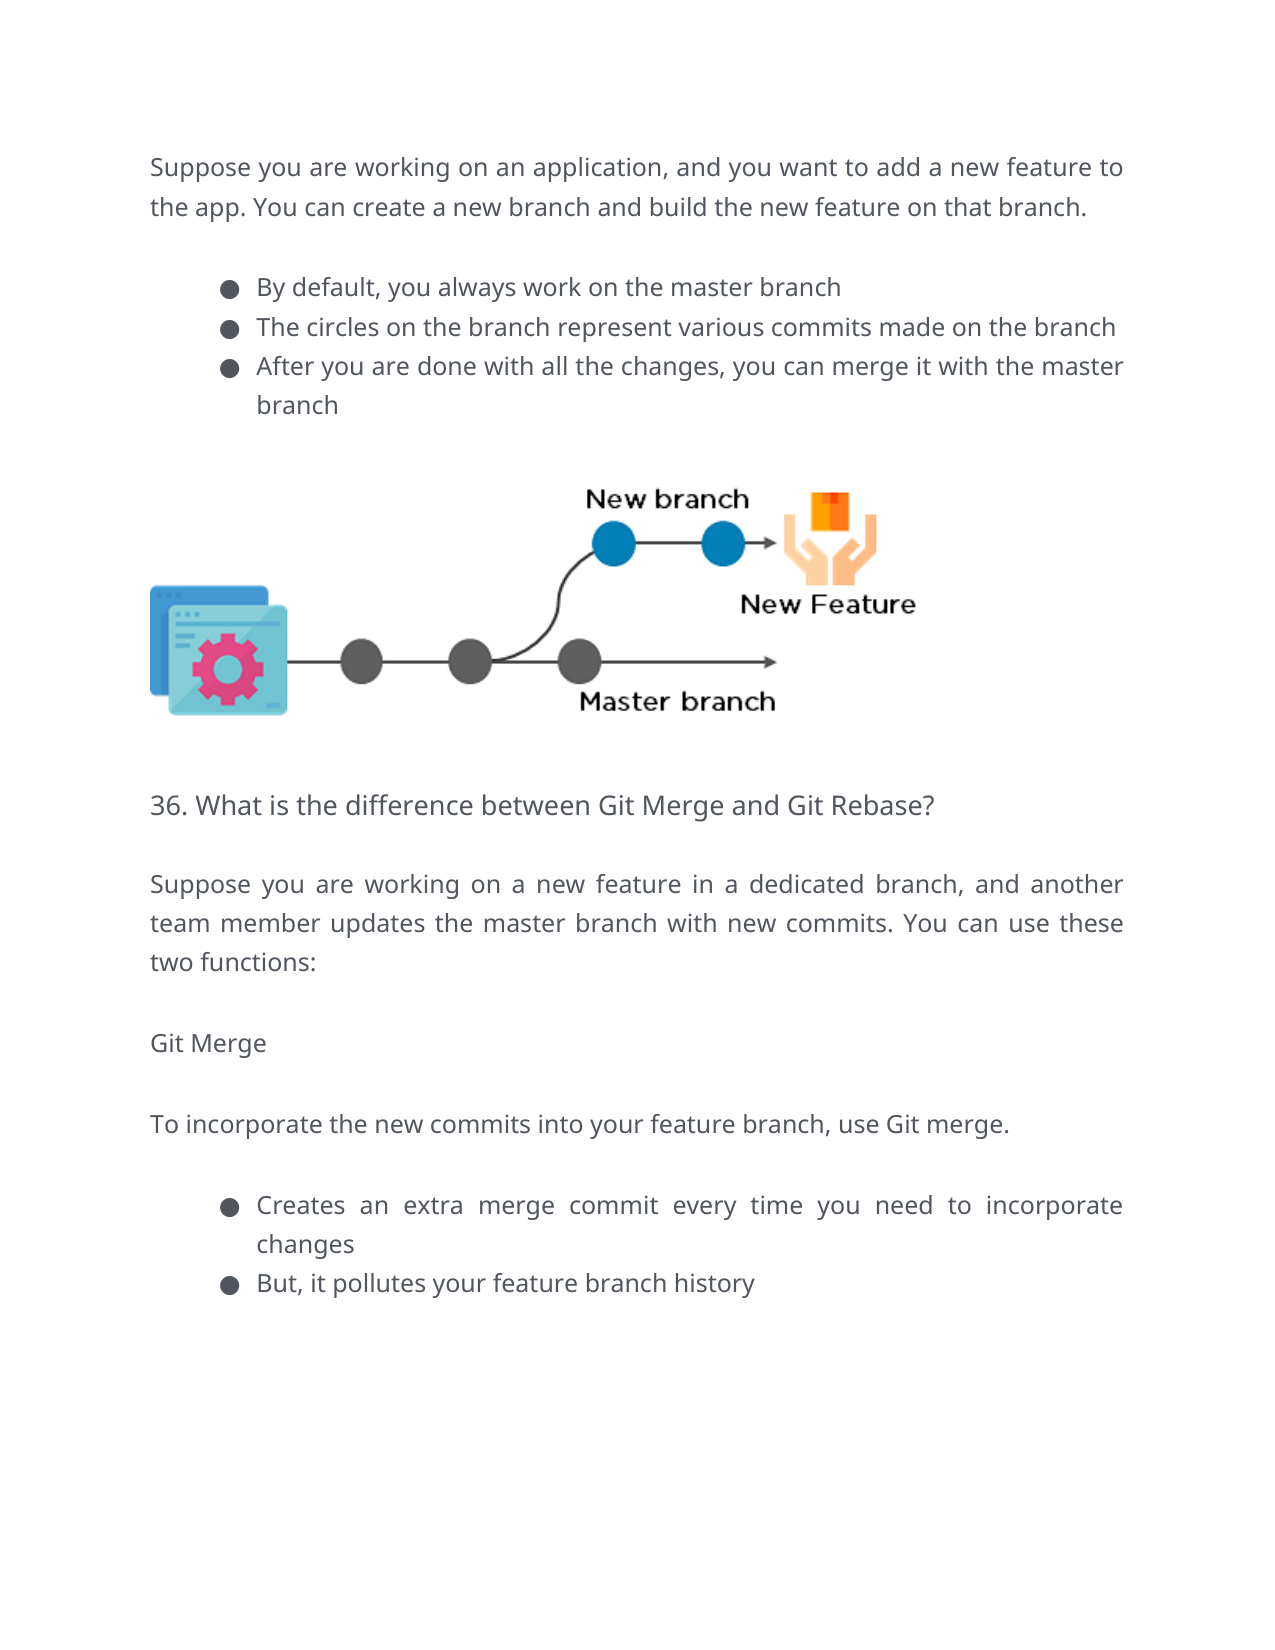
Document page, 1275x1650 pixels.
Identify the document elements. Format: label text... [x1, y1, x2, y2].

list By default, you always work on the master branch [219, 270, 1125, 304]
picture [150, 474, 936, 733]
list The circles on the branch represent various commits made on the branch [219, 309, 1125, 343]
list But, it pollutes your feature branch history [219, 1266, 1125, 1300]
list After you are done with all the changes, you can merge it with the master branch [219, 348, 1125, 422]
text To incorporate the new commits into your feature branch, use Git merge. [150, 1107, 1125, 1141]
subtitle 36. What is the difference between Git Merge and Git Rebase? [150, 787, 1125, 824]
text Suppose you are working on an application, and you want to add a new feature to the app. You can create a new branch and build the new feature on that branch. [150, 150, 1125, 223]
text Git Merge [150, 1026, 1125, 1060]
text Suppose you are working on a new feature in a dedicated branch, and another team member updates the master branch with new commits. You can use these two functions: [150, 867, 1125, 979]
list Creates an extra merge commit every time you need to incorporate changes [219, 1187, 1125, 1261]
